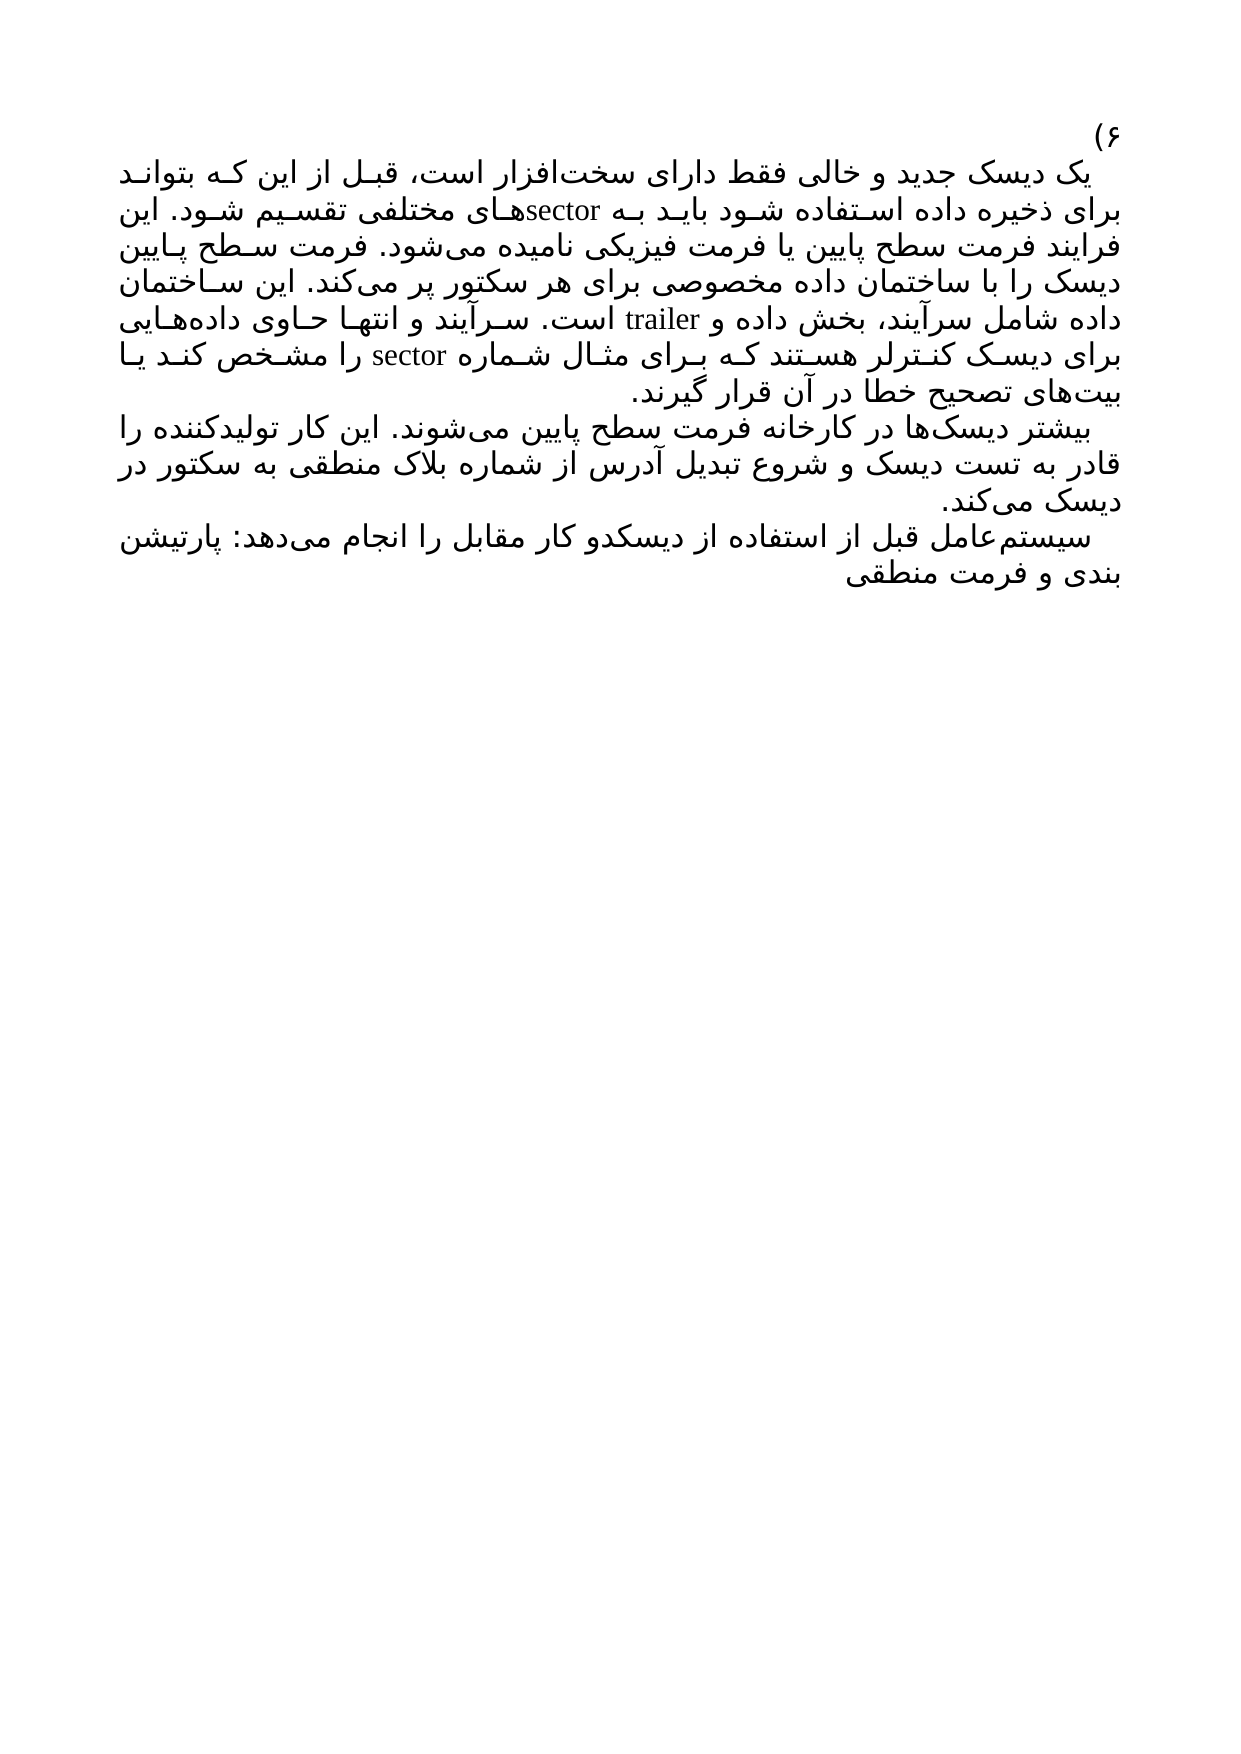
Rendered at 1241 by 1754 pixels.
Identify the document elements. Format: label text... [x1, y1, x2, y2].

text ۶) [118, 118, 1122, 154]
text سیستم‌عامل قبل از استفاده از دیسکدو کار مقابل را انجام می‌دهد: پارتیشن بندی و فرمت منطقی [118, 518, 1122, 591]
text بیشتر دیسک‌ها در کارخانه فرمت سطح پایین می‌شوند. این‌ کار تولید‌کننده را قادر به تست دیسک و شروع تبدیل آدرس از شماره بلاک منطقی به سکتور در دیسک می‌کند. [118, 409, 1122, 518]
text یک دیسک جدید و خالی فقط دارای سخت‌افزار است، قبل از این که بتواند برای ذخیره داده استفاده شود باید به sectorهای مختلفی تقسیم شود. این فرایند فرمت سطح پایین یا فرمت فیزیکی نامیده می‌شود. فرمت سطح پایین دیسک را با ساختمان داده مخصوصی برای هر سکتور پر می‌کند. این ساختمان داده شامل سرآیند، بخش داده و trailer است. سرآیند و انتها حاوی‌ داده‌هایی برای دیسک کنترلر هستند که برای مثال شماره sector را مشخص کند یا بیت‌های تصحیح خطا در آن قرار گیرند. [118, 154, 1122, 409]
